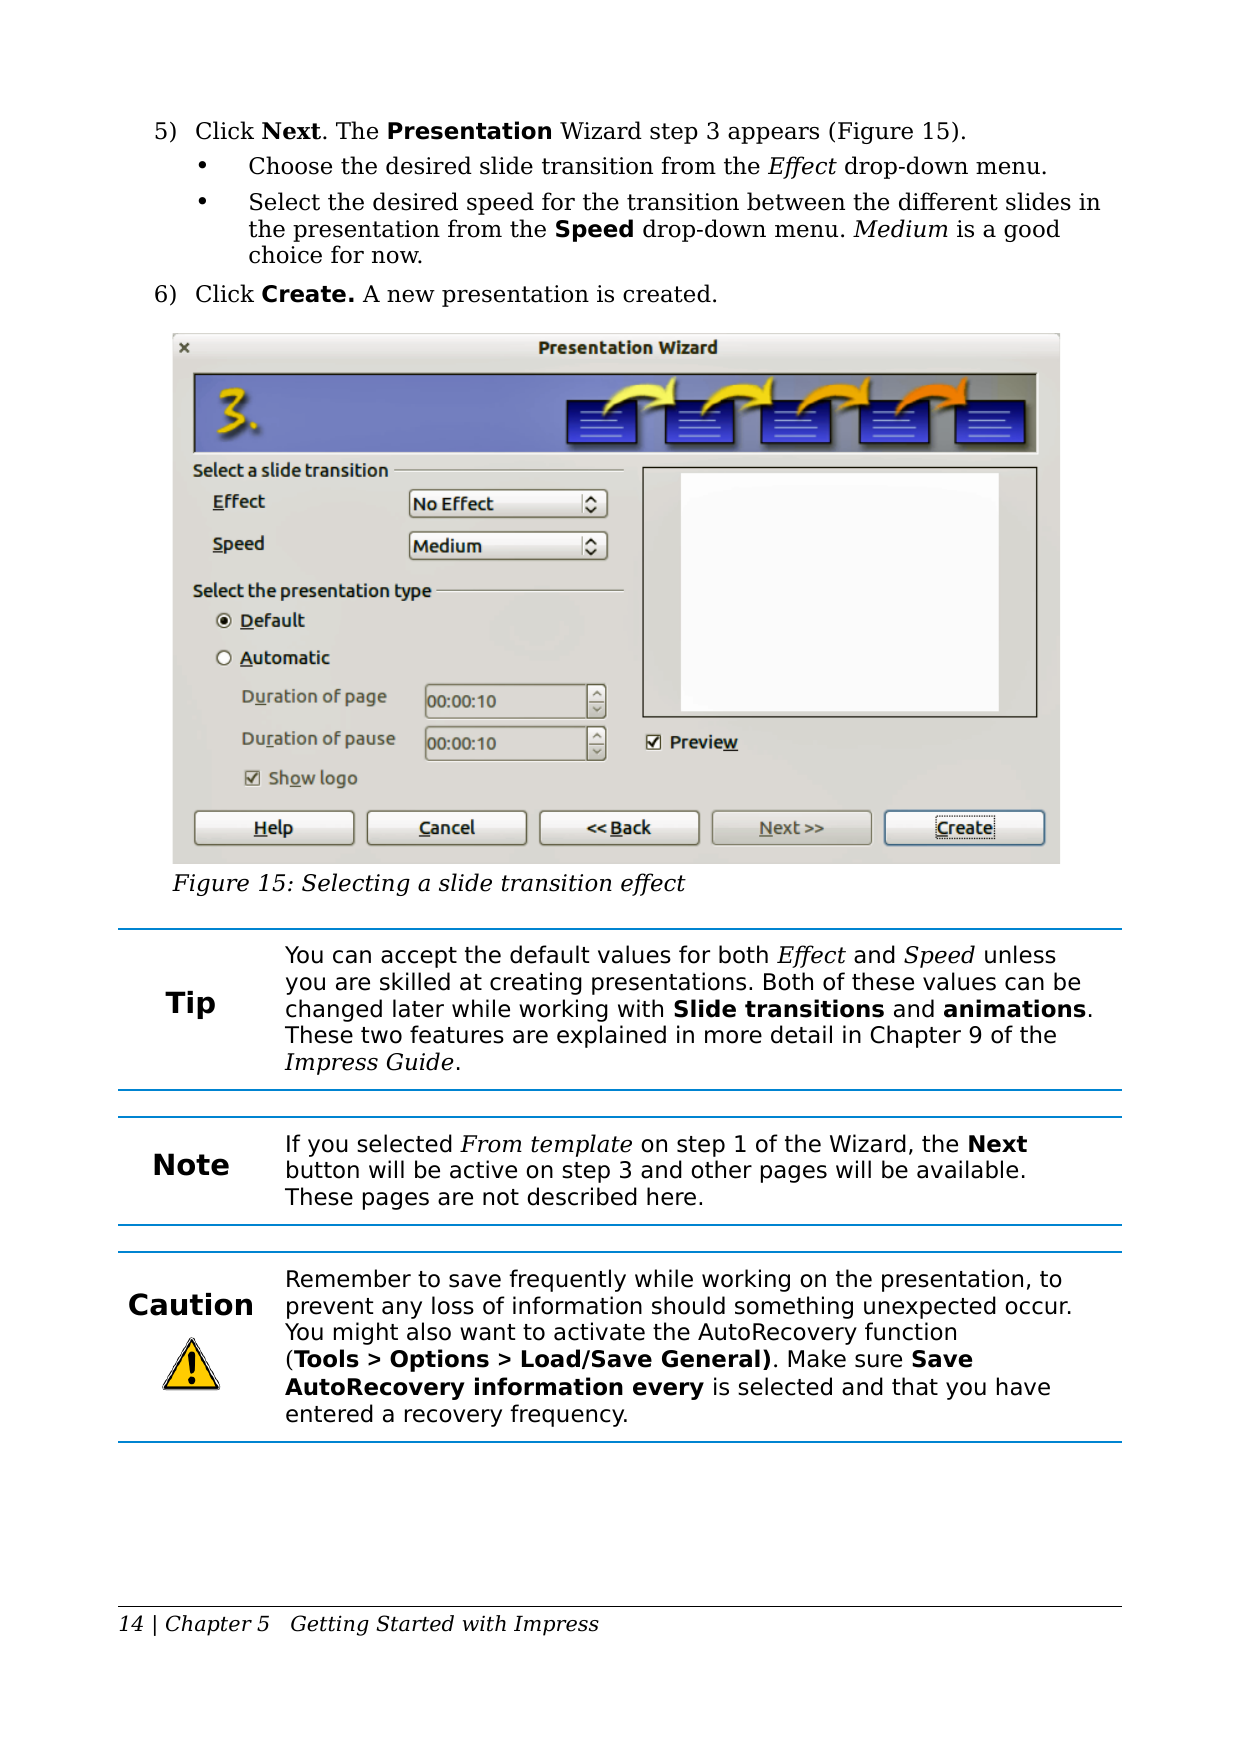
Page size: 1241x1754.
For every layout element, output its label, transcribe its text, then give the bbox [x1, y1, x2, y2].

list Select the desired speed for the transition between the different slides in the presentation from the Speed drop-down menu. Medium is a good choice for now. [195, 187, 1122, 269]
table_header Remember to save frequently while working on the presentation, to prevent any loss of information should something unexpected occur. You might also want to activate the AutoRecovery function (Tools > Options > Load/Save General). Make sure Save AutoRecovery information every is selected and that you have entered a recovery frequency. [264, 1253, 1122, 1441]
list Click Create. A new presentation is created. [177, 282, 1122, 308]
table_header You can accept the default values for both Effect and Speed unless you are skilled at creating presentations. Both of these values can be changed later while working with Slide transitions and animations. These two features are explained in more detail in Chapter 9 of the Impress Guide. [264, 930, 1122, 1089]
list Choose the desired slide transition from the Effect drop-down menu. [195, 151, 1122, 181]
table_header Caution [118, 1253, 263, 1441]
table_header Tip [118, 930, 263, 1089]
text Figure 15: Selecting a slide transition effect [173, 870, 1060, 897]
list Click Next. The Presentation Wizard step 3 appears (Figure 15). [177, 118, 1122, 145]
table_header Note [118, 1118, 263, 1224]
picture [172, 333, 1061, 864]
table_header If you selected From template on step 1 of the Wizard, the Next button will be active on step 3 and other pages will be available. These pages are not described here. [264, 1118, 1122, 1224]
picture [158, 1334, 224, 1394]
